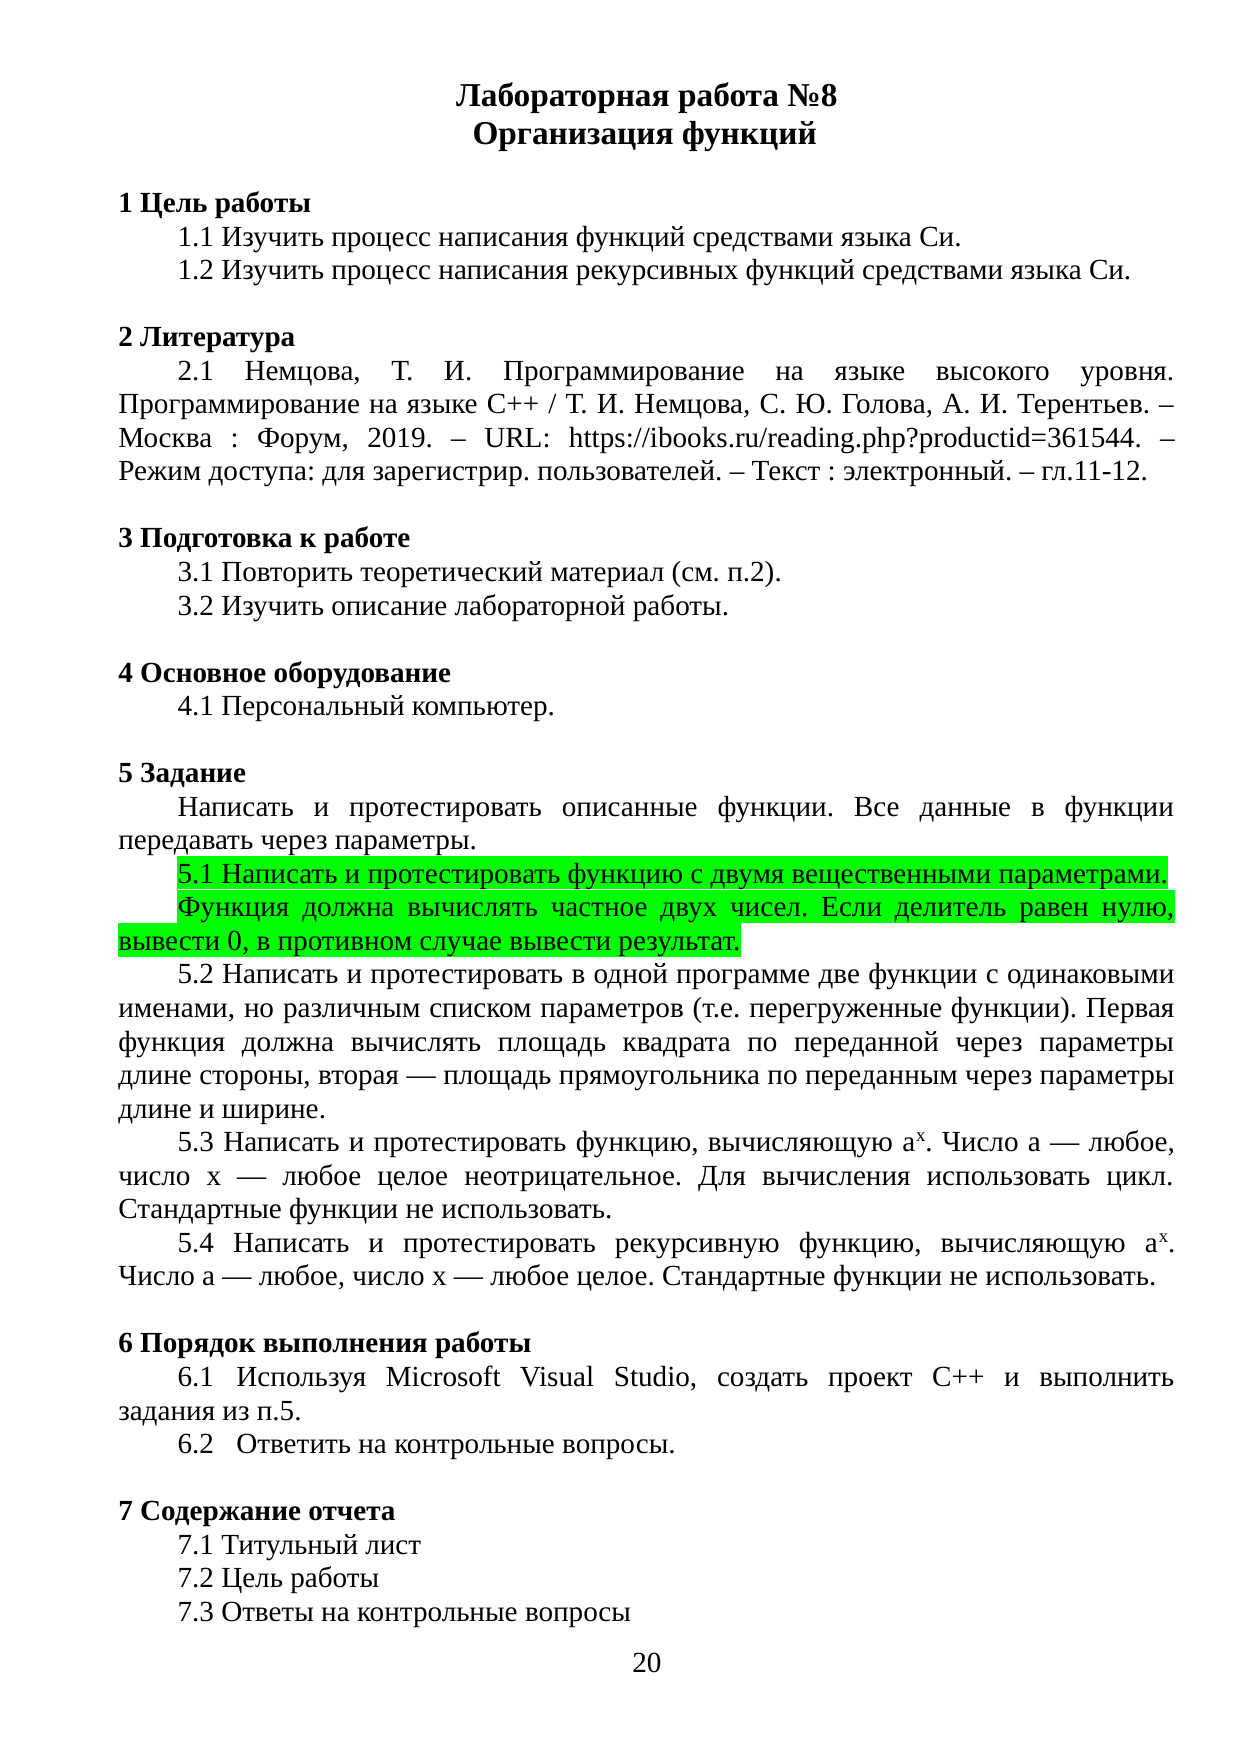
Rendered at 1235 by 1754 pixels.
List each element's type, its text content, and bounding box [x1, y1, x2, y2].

text 4.1 Персональный компьютер. [118, 688, 1175, 722]
text 5 Задание [118, 755, 1175, 789]
text Лабораторная работа №8 [118, 75, 1175, 113]
text 6 Порядок выполнения работы [118, 1326, 1175, 1359]
text 3.2 Изучить описание лабораторной работы. [118, 588, 1175, 621]
text 7.3 Ответы на контрольные вопросы [118, 1594, 1175, 1627]
text 5.2 Написать и протестировать в одной программе две функции с одинаковыми именами, но различным списком параметров (т.е. перегруженные функции). Первая функция должна вычислять площадь квадрата по переданной через параметры длине стороны, вторая — площадь прямоугольника по переданным через параметры длине и ширине. [118, 957, 1175, 1124]
text 3 Подготовка к работе [118, 521, 1175, 554]
text 2 Литература [118, 319, 1175, 353]
text Функция должна вычислять частное двух чисел. Если делитель равен нулю, вывести 0, в противном случае вывести результат. [118, 889, 1175, 957]
text 7.2 Цель работы [118, 1560, 1175, 1594]
text 1 Цель работы [118, 185, 1175, 219]
text 1.2 Изучить процесс написания рекурсивных функций средствами языка Cи. [118, 252, 1175, 286]
text 7.1 Титульный лист [118, 1527, 1175, 1560]
text Организация функций [118, 113, 1171, 152]
text 2.1 Немцова, Т. И. Программирование на языке высокого уровня. Программирование на языке С++ / Т. И. Немцова, С. Ю. Голова, А. И. Терентьев. – Москва : Форум, 2019. – URL: https://ibooks.ru/reading.php?productid=361544. – Режим доступа: для зарегистрир. пользователей. – Текст : электронный. – гл.11-12. [118, 353, 1175, 487]
text 1.1 Изучить процесс написания функций средствами языка Cи. [118, 219, 1175, 252]
text 6.1 Используя Microsoft Visual Studio, создать проект C++ и выполнить задания из п.5. [118, 1359, 1175, 1426]
text 5.4 Написать и протестировать рекурсивную функцию, вычисляющую ax. Число а — любое, число х — любое целое. Стандартные функции не использовать. [118, 1225, 1175, 1292]
text 5.3 Написать и протестировать функцию, вычисляющую ax. Число а — любое, число х — любое целое неотрицательное. Для вычисления использовать цикл. Стандартные функции не использовать. [118, 1124, 1175, 1225]
text Написать и протестировать описанные функции. Все данные в функции передавать через параметры. [118, 789, 1175, 856]
text 3.1 Повторить теоретический материал (см. п.2). [118, 554, 1175, 588]
text 4 Основное оборудование [118, 655, 1175, 688]
text 5.1 Написать и протестировать функцию с двумя вещественными параметрами. [118, 856, 1175, 889]
text 7 Содержание отчета [118, 1493, 1175, 1527]
text 6.2 Ответить на контрольные вопросы. [118, 1426, 1175, 1460]
